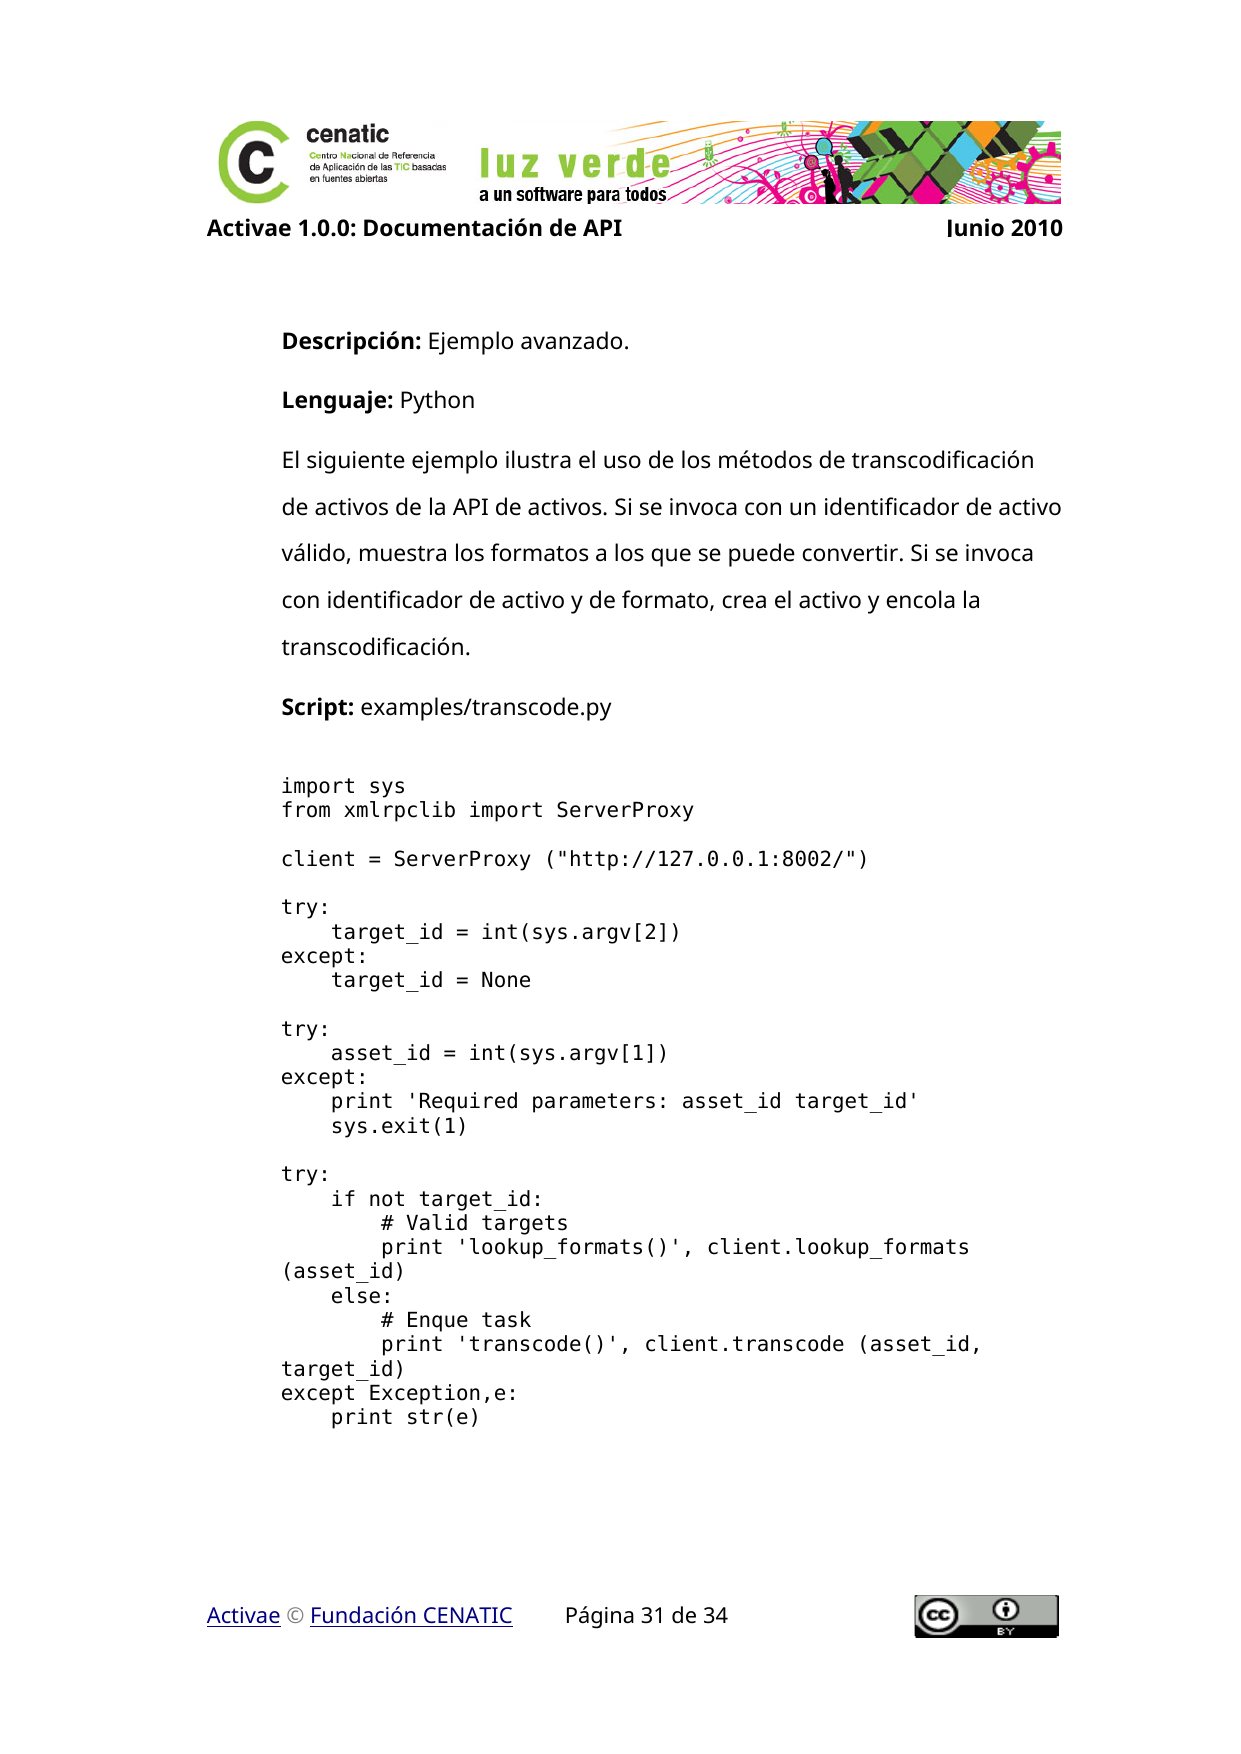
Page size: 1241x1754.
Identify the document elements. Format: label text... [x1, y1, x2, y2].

text try: [281, 1017, 1063, 1041]
text print 'Required parameters: asset_id target_id' [281, 1089, 1063, 1114]
text client = ServerProxy ("http://127.0.0.1:8002/") [281, 847, 1063, 871]
text El siguiente ejemplo ilustra el uso de los métodos de transcodificación de activos de la API de activos. Si se invoca con un identificador de activo válido, muestra los formatos a los que se puede convertir. Si se invoca con identificador de activo y de formato, crea el activo y encola la transcodificación. [281, 443, 1063, 662]
text Descripción: Ejemplo avanzado. [281, 325, 1063, 356]
text print str(e) [281, 1405, 1063, 1429]
text asset_id = int(sys.argv[1]) [281, 1041, 1063, 1065]
text target_id = None [281, 968, 1063, 992]
picture [211, 121, 1061, 204]
picture [914, 1595, 1059, 1638]
text try: [281, 1162, 1063, 1187]
text from xmlrpclib import ServerProxy [281, 798, 1063, 823]
text except: [281, 1065, 1063, 1089]
text print 'lookup_formats()', client.lookup_formats (asset_id) [281, 1235, 1063, 1284]
text print 'transcode()', client.transcode (asset_id, target_id) [281, 1332, 1063, 1381]
text except: [281, 944, 1063, 968]
text Script: examples/transcode.py [281, 690, 1063, 722]
text if not target_id: [281, 1187, 1063, 1211]
text else: [281, 1284, 1063, 1308]
text Lenguaje: Python [281, 384, 1063, 415]
text try: [281, 895, 1063, 920]
text sys.exit(1) [281, 1114, 1063, 1138]
text except Exception,e: [281, 1381, 1063, 1405]
text target_id = int(sys.argv[2]) [281, 920, 1063, 944]
text # Enque task [281, 1308, 1063, 1332]
text # Valid targets [281, 1211, 1063, 1235]
text import sys [281, 774, 1063, 798]
